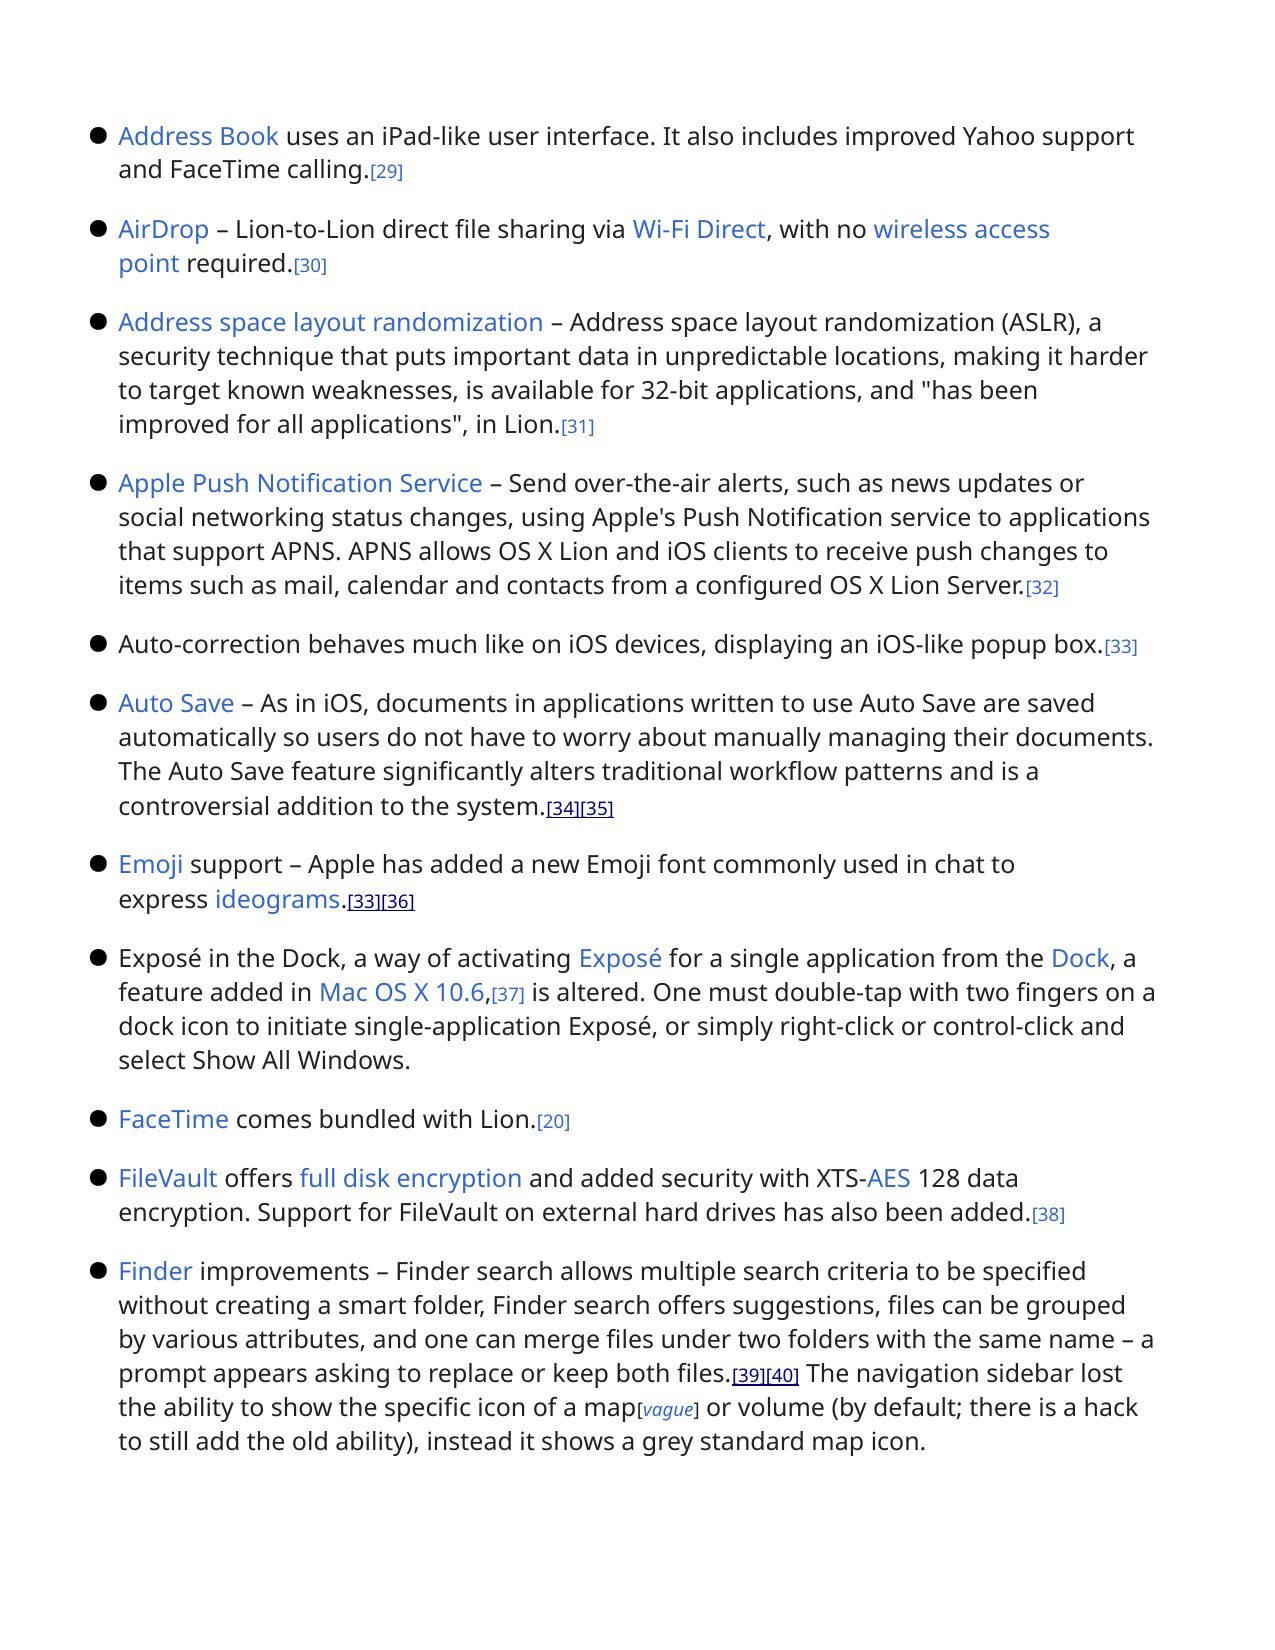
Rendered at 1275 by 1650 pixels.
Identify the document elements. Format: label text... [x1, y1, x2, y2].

list Finder improvements – Finder search allows multiple search criteria to be specified without creating a smart folder, Finder search offers suggestions, files can be grouped by various attributes, and one can merge files under two folders with the same name – a prompt appears asking to replace or keep both files.[39][40] The navigation sidebar lost the ability to show the specific icon of a map[vague] or volume (by default; there is a hack to still add the old ability), instead it shows a grey standard map icon. [118, 1254, 1157, 1458]
list FaceTime comes bundled with Lion.[20] [118, 1102, 1157, 1136]
list Auto-correction behaves much like on iOS devices, displaying an iOS-like popup box.[33] [118, 627, 1157, 661]
list Address Book uses an iPad-like user interface. It also includes improved Yahoo support and FaceTime calling.[29] [118, 118, 1157, 186]
list Emoji support – Apple has added a new Emoji font commonly used in chat to express ideograms.[33][36] [118, 847, 1157, 915]
list Address space layout randomization – Address space layout randomization (ASLR), a security technique that puts important data in unpredictable locations, making it harder to target known weaknesses, is available for 32-bit applications, and "has been improved for all applications", in Lion.[31] [118, 304, 1157, 441]
list Apple Push Notification Service – Send over-the-air alerts, such as news updates or social networking status changes, using Apple's Push Notification service to applications that support APNS. APNS allows OS X Lion and iOS clients to receive push changes to items such as mail, calendar and contacts from a configured OS X Lion Server.[32] [118, 466, 1157, 602]
list AirDrop – Lion-to-Lion direct file sharing via Wi-Fi Direct, with no wireless access point required.[30] [118, 211, 1157, 279]
list FileVault offers full disk encryption and added security with XTS-AES 128 data encryption. Support for FileVault on external hard drives has also been added.[38] [118, 1161, 1157, 1229]
list Exposé in the Dock, a way of activating Exposé for a single application from the Dock, a feature added in Mac OS X 10.6,[37] is altered. One must double-tap with two fingers on a dock icon to initiate single-application Exposé, or simply right-click or control-click and select Show All Windows. [118, 940, 1157, 1077]
list Auto Save – As in iOS, documents in applications written to use Auto Save are saved automatically so users do not have to worry about manually managing their documents. The Auto Save feature significantly alters traditional workflow patterns and is a controversial addition to the system.[34][35] [118, 686, 1157, 822]
